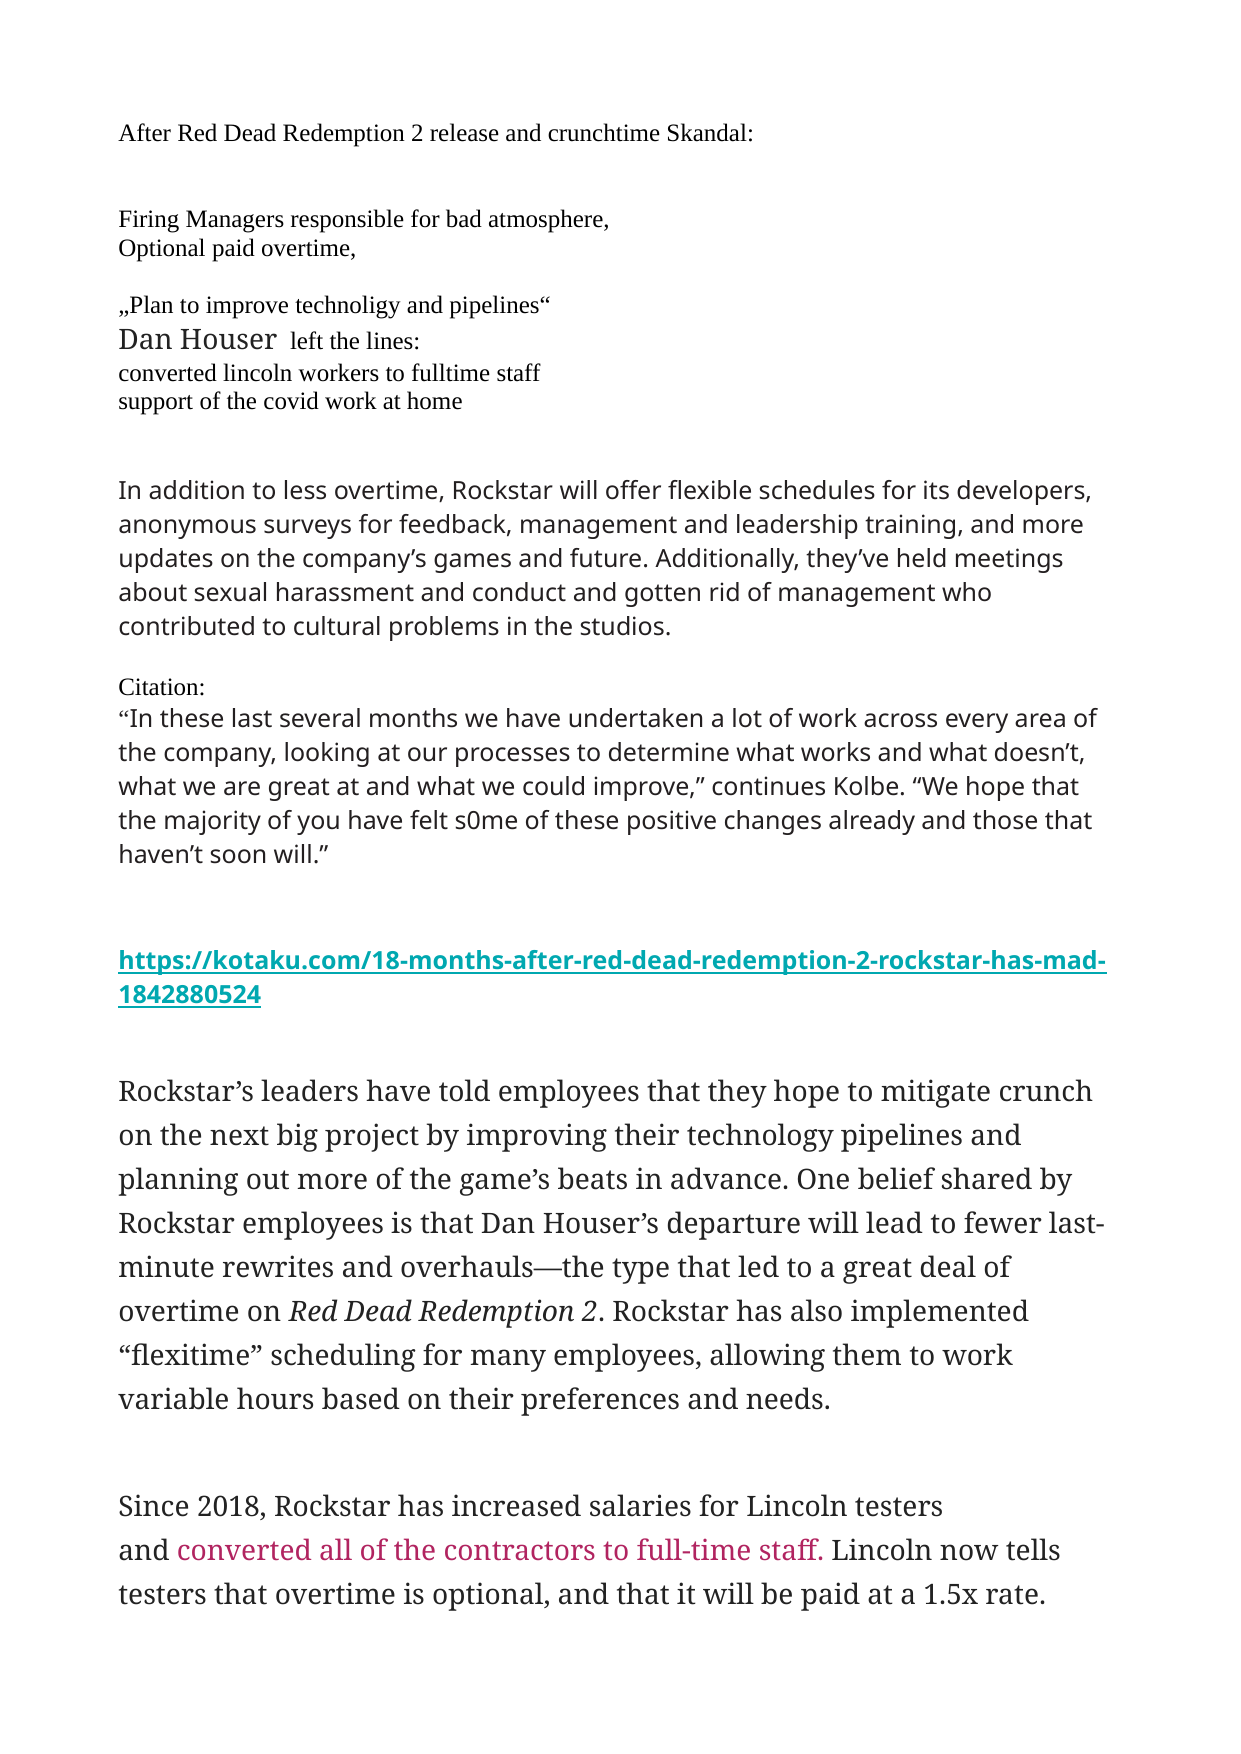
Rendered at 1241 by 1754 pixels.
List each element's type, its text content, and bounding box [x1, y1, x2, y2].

text In addition to less overtime, Rockstar will offer flexible schedules for its developers, anonymous surveys for feedback, management and leadership training, and more updates on the company’s games and future. Additionally, they’ve held meetings about sexual harassment and conduct and gotten rid of management who contributed to cultural problems in the studios. [118, 473, 1122, 643]
text Rockstar’s leaders have told employees that they hope to mitigate crunch on the next big project by improving their technology pipelines and planning out more of the game’s beats in advance. One belief shared by Rockstar employees is that Dan Houser’s departure will lead to fewer last-minute rewrites and overhauls—the type that led to a great deal of overtime on Red Dead Redemption 2. Rockstar has also implemented “flexitime” scheduling for many employees, allowing them to work variable hours based on their preferences and needs. [118, 1071, 1122, 1418]
text „Plan to improve technoligy and pipelines“ [118, 291, 1122, 319]
text converted lincoln workers to fulltime staff [118, 358, 1122, 386]
subtitle https://kotaku.com/18-months-after-red-dead-redemption-2-rockstar-has-mad-1842880524 [118, 943, 1122, 1011]
text “In these last several months we have undertaken a lot of work across every area of the company, looking at our processes to determine what works and what doesn’t, what we are great at and what we could improve,” continues Kolbe. “We hope that the majority of you have felt s0me of these positive changes already and those that haven’t soon will.” [118, 701, 1122, 871]
text Dan Houser left the lines: [118, 319, 1122, 358]
text support of the covid work at home [118, 386, 1122, 415]
text After Red Dead Redemption 2 release and crunchtime Skandal: [118, 118, 1122, 147]
text Firing Managers responsible for bad atmosphere, [118, 204, 1122, 233]
text Since 2018, Rockstar has increased salaries for Lincoln testers and converted all of the contractors to full-time staff. Lincoln now tells testers that overtime is optional, and that it will be paid at a 1.5x rate. [118, 1486, 1122, 1612]
text Optional paid overtime, [118, 233, 1122, 262]
text Citation: [118, 672, 1122, 701]
